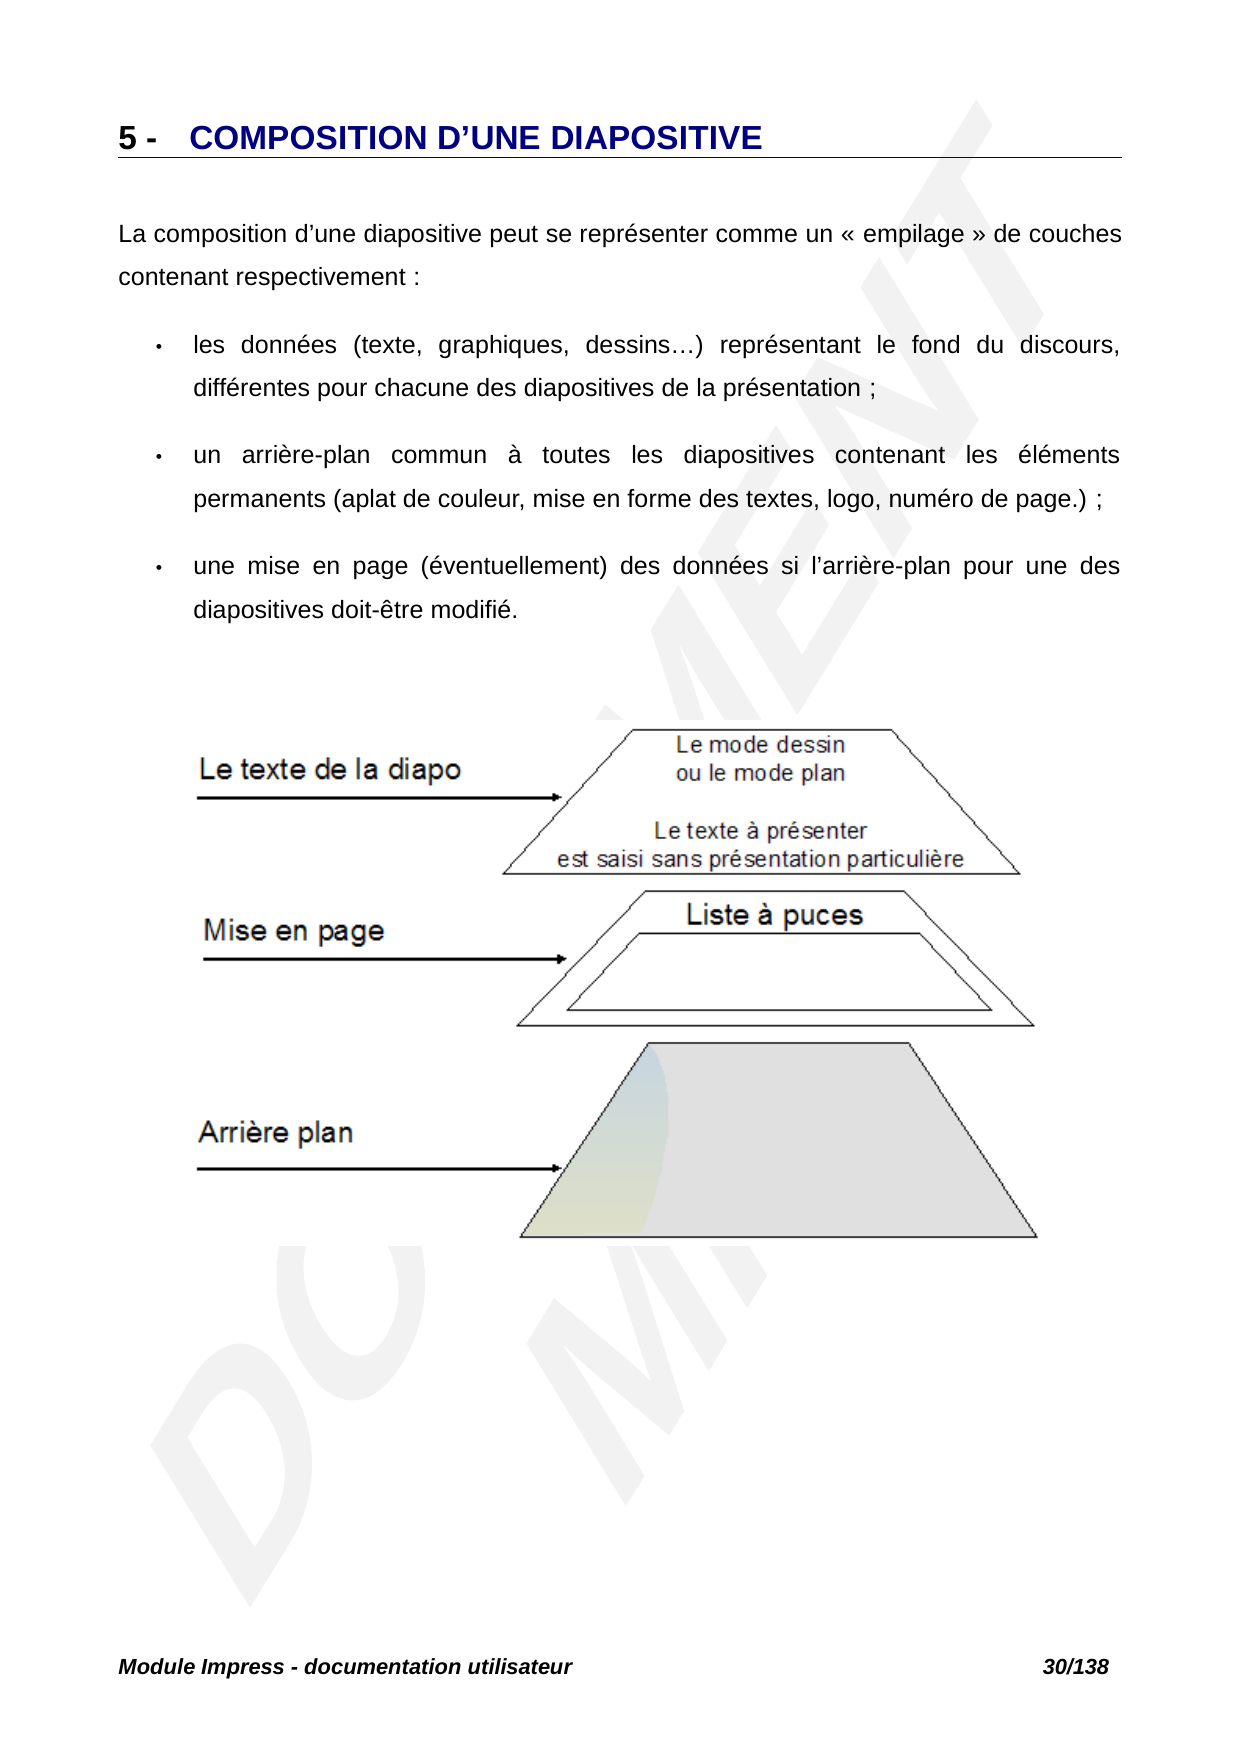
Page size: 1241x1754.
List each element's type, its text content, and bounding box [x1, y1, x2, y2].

subtitle Composition d’une diapositive [118, 118, 1122, 157]
list une mise en page (éventuellement) des données si l’arrière-plan pour une des diapositives doit-être modifié. [156, 551, 1122, 623]
list un arrière-plan commun à toutes les diapositives contenant les éléments permanents (aplat de couleur, mise en forme des textes, logo, numéro de page.) ; [156, 440, 1122, 513]
picture [192, 720, 1049, 1246]
list les données (texte, graphiques, dessins…) représentant le fond du discours, différentes pour chacune des diapositives de la présentation ; [156, 329, 1122, 402]
text La composition d’une diapositive peut se représenter comme un « empilage » de couches contenant respectivement : [118, 219, 1122, 291]
